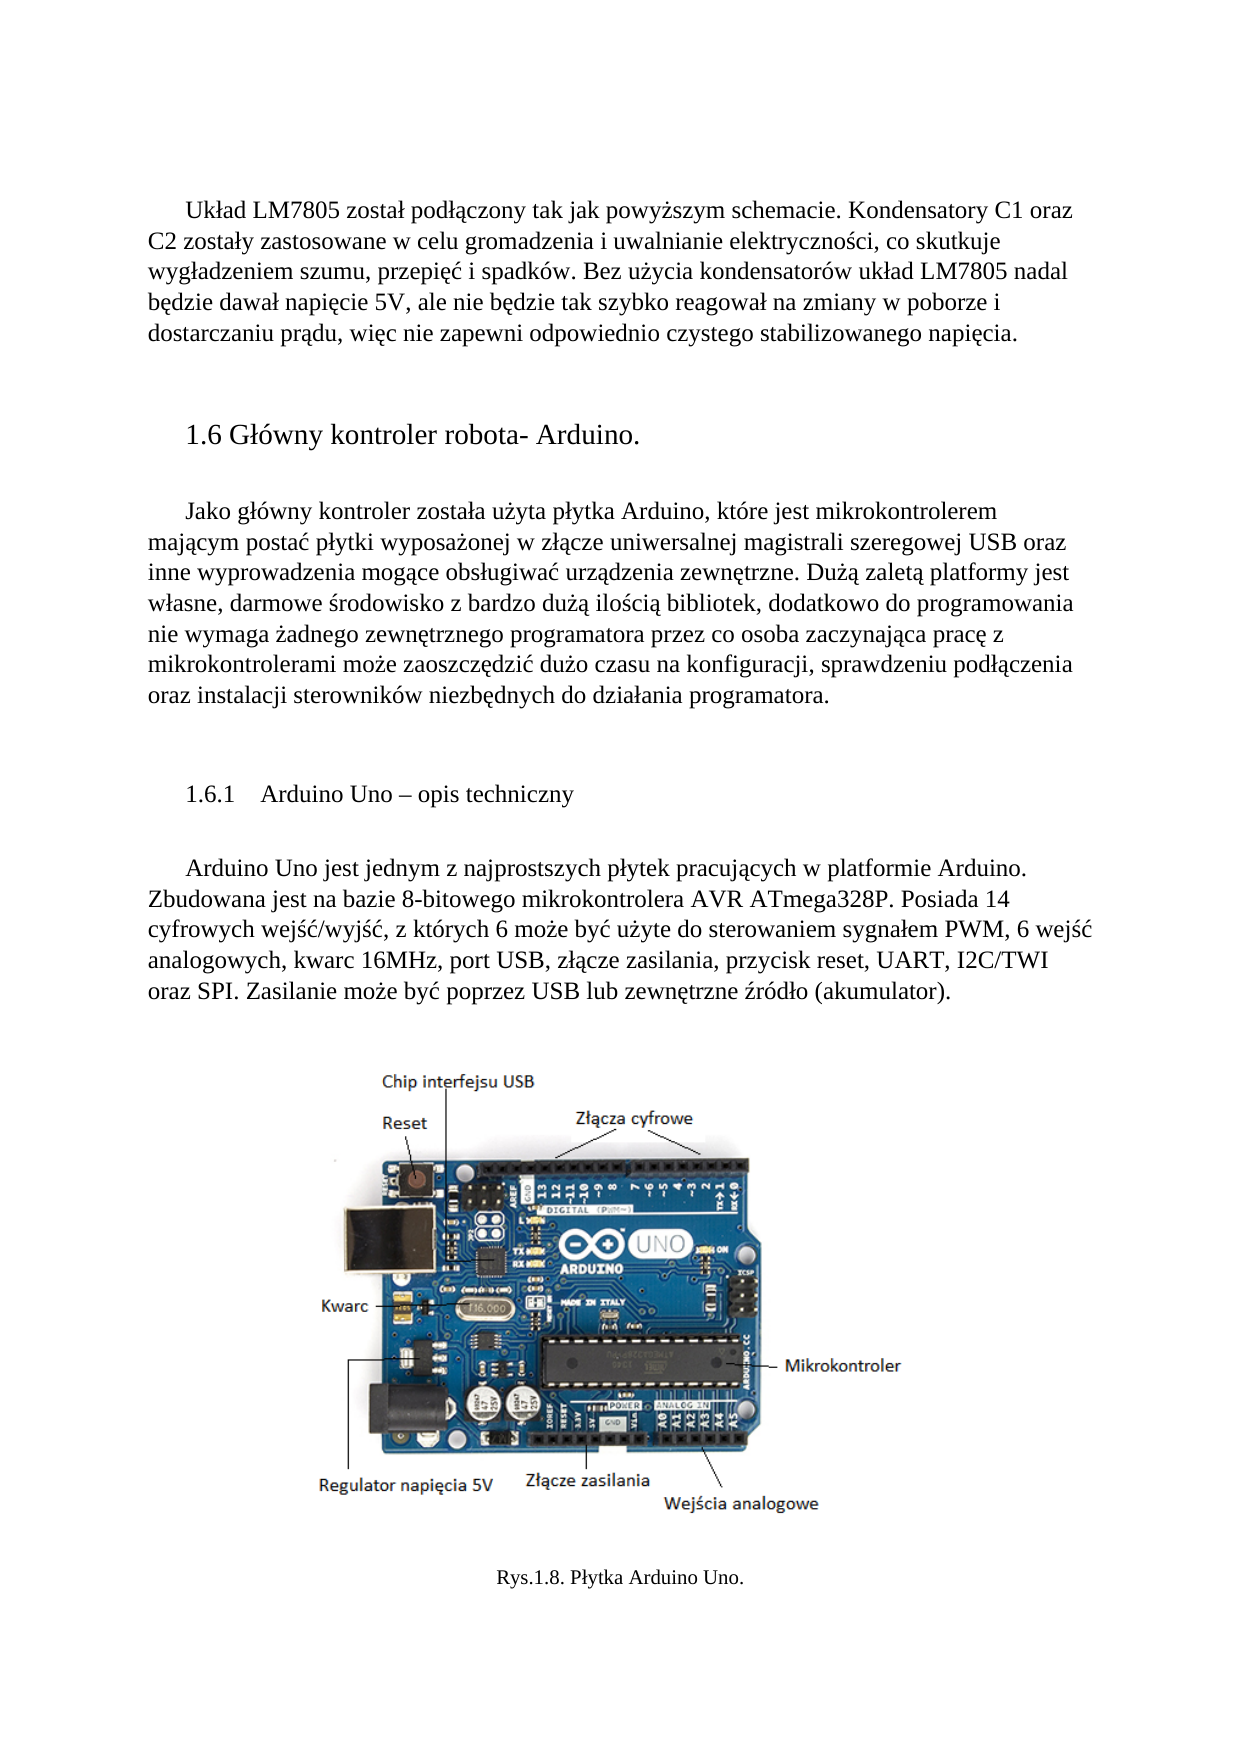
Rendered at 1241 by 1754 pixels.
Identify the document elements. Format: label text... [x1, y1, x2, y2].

text Arduino Uno jest jednym z najprostszych płytek pracujących w platformie Arduino. Zbudowana jest na bazie 8-bitowego mikrokontrolera AVR ATmega328P. Posiada 14 cyfrowych wejść/wyjść, z których 6 może być użyte do sterowaniem sygnałem PWM, 6 wejść analogowych, kwarc 16MHz, port USB, złącze zasilania, przycisk reset, UART, I2C/TWI oraz SPI. Zasilanie może być poprzez USB lub zewnętrzne źródło (akumulator). [148, 853, 1093, 1005]
list Arduino Uno – opis techniczny [185, 779, 1093, 808]
text Rys.1.8. Płytka Arduino Uno. [148, 1564, 1093, 1589]
text Jako główny kontroler została użyta płytka Arduino, które jest mikrokontrolerem mającym postać płytki wyposażonej w złącze uniwersalnej magistrali szeregowej USB oraz inne wyprowadzenia mogące obsługiwać urządzenia zewnętrzne. Dużą zaletą platformy jest własne, darmowe środowisko z bardzo dużą ilością bibliotek, dodatkowo do programowania nie wymaga żadnego zewnętrznego programatora przez co osoba zaczynająca pracę z mikrokontrolerami może zaoszczędzić dużo czasu na konfiguracji, sprawdzeniu podłączenia oraz instalacji sterowników niezbędnych do działania programatora. [148, 496, 1093, 709]
list Główny kontroler robota- Arduino. [185, 417, 1093, 450]
text Układ LM7805 został podłączony tak jak powyższym schemacie. Kondensatory C1 oraz C2 zostały zastosowane w celu gromadzenia i uwalnianie elektryczności, co skutkuje wygładzeniem szumu, przepięć i spadków. Bez użycia kondensatorów układ LM7805 nadal będzie dawał napięcie 5V, ale nie będzie tak szybko reagował na zmiany w poborze i dostarczaniu prądu, więc nie zapewni odpowiednio czystego stabilizowanego napięcia. [148, 195, 1093, 347]
